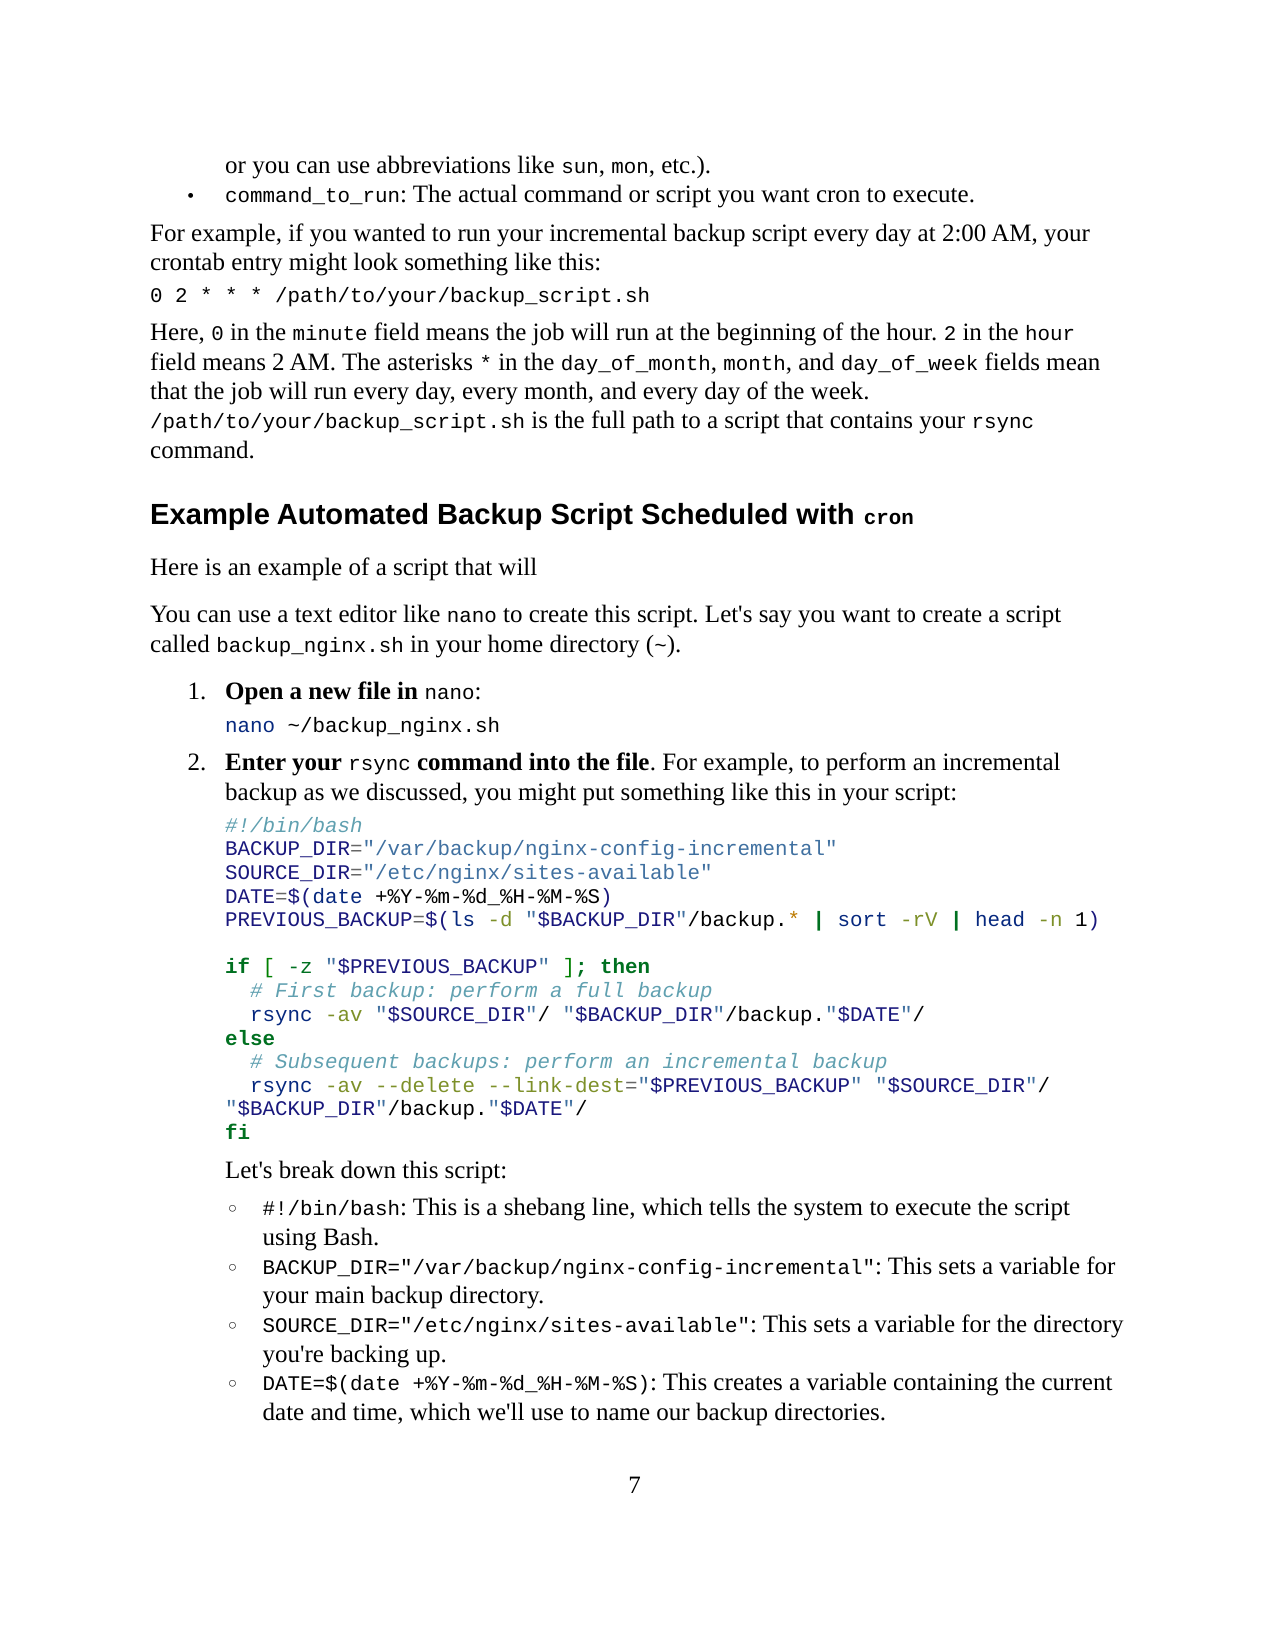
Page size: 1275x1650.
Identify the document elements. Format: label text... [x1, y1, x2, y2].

list BACKUP_DIR="/var/backup/nginx-config-incremental" [187, 838, 1125, 862]
list Open a new file in nano: [187, 676, 1125, 706]
text You can use a text editor like nano to create this script. Let's say you want to create a script called backup_nginx.sh in your home directory (~). [150, 599, 1125, 658]
list rsync -av --delete --link-dest="$PREVIOUS_BACKUP" "$SOURCE_DIR"/ "$BACKUP_DIR"/backup."$DATE"/ [187, 1075, 1125, 1122]
list rsync -av "$SOURCE_DIR"/ "$BACKUP_DIR"/backup."$DATE"/ [187, 1004, 1125, 1027]
list SOURCE_DIR="/etc/nginx/sites-available" [187, 862, 1125, 886]
list DATE=$(date +%Y-%m-%d_%H-%M-%S): This creates a variable containing the current date and time, which we'll use to name our backup directories. [225, 1367, 1125, 1426]
list # Subsequent backups: perform an incremental backup [187, 1051, 1125, 1075]
list DATE=$(date +%Y-%m-%d_%H-%M-%S) [187, 886, 1125, 909]
list if [ -z "$PREVIOUS_BACKUP" ]; then [187, 957, 1125, 980]
list fi [187, 1122, 1125, 1146]
list command_to_run: The actual command or script you want cron to execute. [187, 179, 1125, 209]
list Enter your rsync command into the file. For example, to perform an incremental backup as we discussed, you might put something like this in your script: [187, 747, 1125, 806]
list PREVIOUS_BACKUP=$(ls -d "$BACKUP_DIR"/backup.* | sort -rV | head -n 1) [187, 909, 1125, 933]
list #!/bin/bash: This is a shebang line, which tells the system to execute the script using Bash. [225, 1192, 1125, 1251]
text For example, if you wanted to run your incremental backup script every day at 2:00 AM, your crontab entry might look something like this: [150, 218, 1125, 276]
list or you can use abbreviations like sun, mon, etc.). [187, 150, 1125, 179]
list else [187, 1027, 1125, 1051]
text 0 2 * * * /path/to/your/backup_script.sh [150, 284, 1125, 308]
text Here is an example of a script that will [150, 552, 1125, 581]
subtitle Example Automated Backup Script Scheduled with cron [150, 497, 1125, 531]
list nano ~/backup_nginx.sh [187, 715, 1125, 738]
list Let's break down this script: [187, 1155, 1125, 1183]
list #!/bin/bash [187, 815, 1125, 838]
list SOURCE_DIR="/etc/nginx/sites-available": This sets a variable for the directory you're backing up. [225, 1309, 1125, 1367]
list # First backup: perform a full backup [187, 980, 1125, 1004]
list BACKUP_DIR="/var/backup/nginx-config-incremental": This sets a variable for your main backup directory. [225, 1251, 1125, 1309]
text Here, 0 in the minute field means the job will run at the beginning of the hour. 2 in the hour field means 2 AM. The asterisks * in the day_of_month, month, and day_of_week fields mean that the job will run every day, every month, and every day of the week. /path/to/your/backup_script.sh is the full path to a script that contains your rsync command. [150, 317, 1125, 463]
